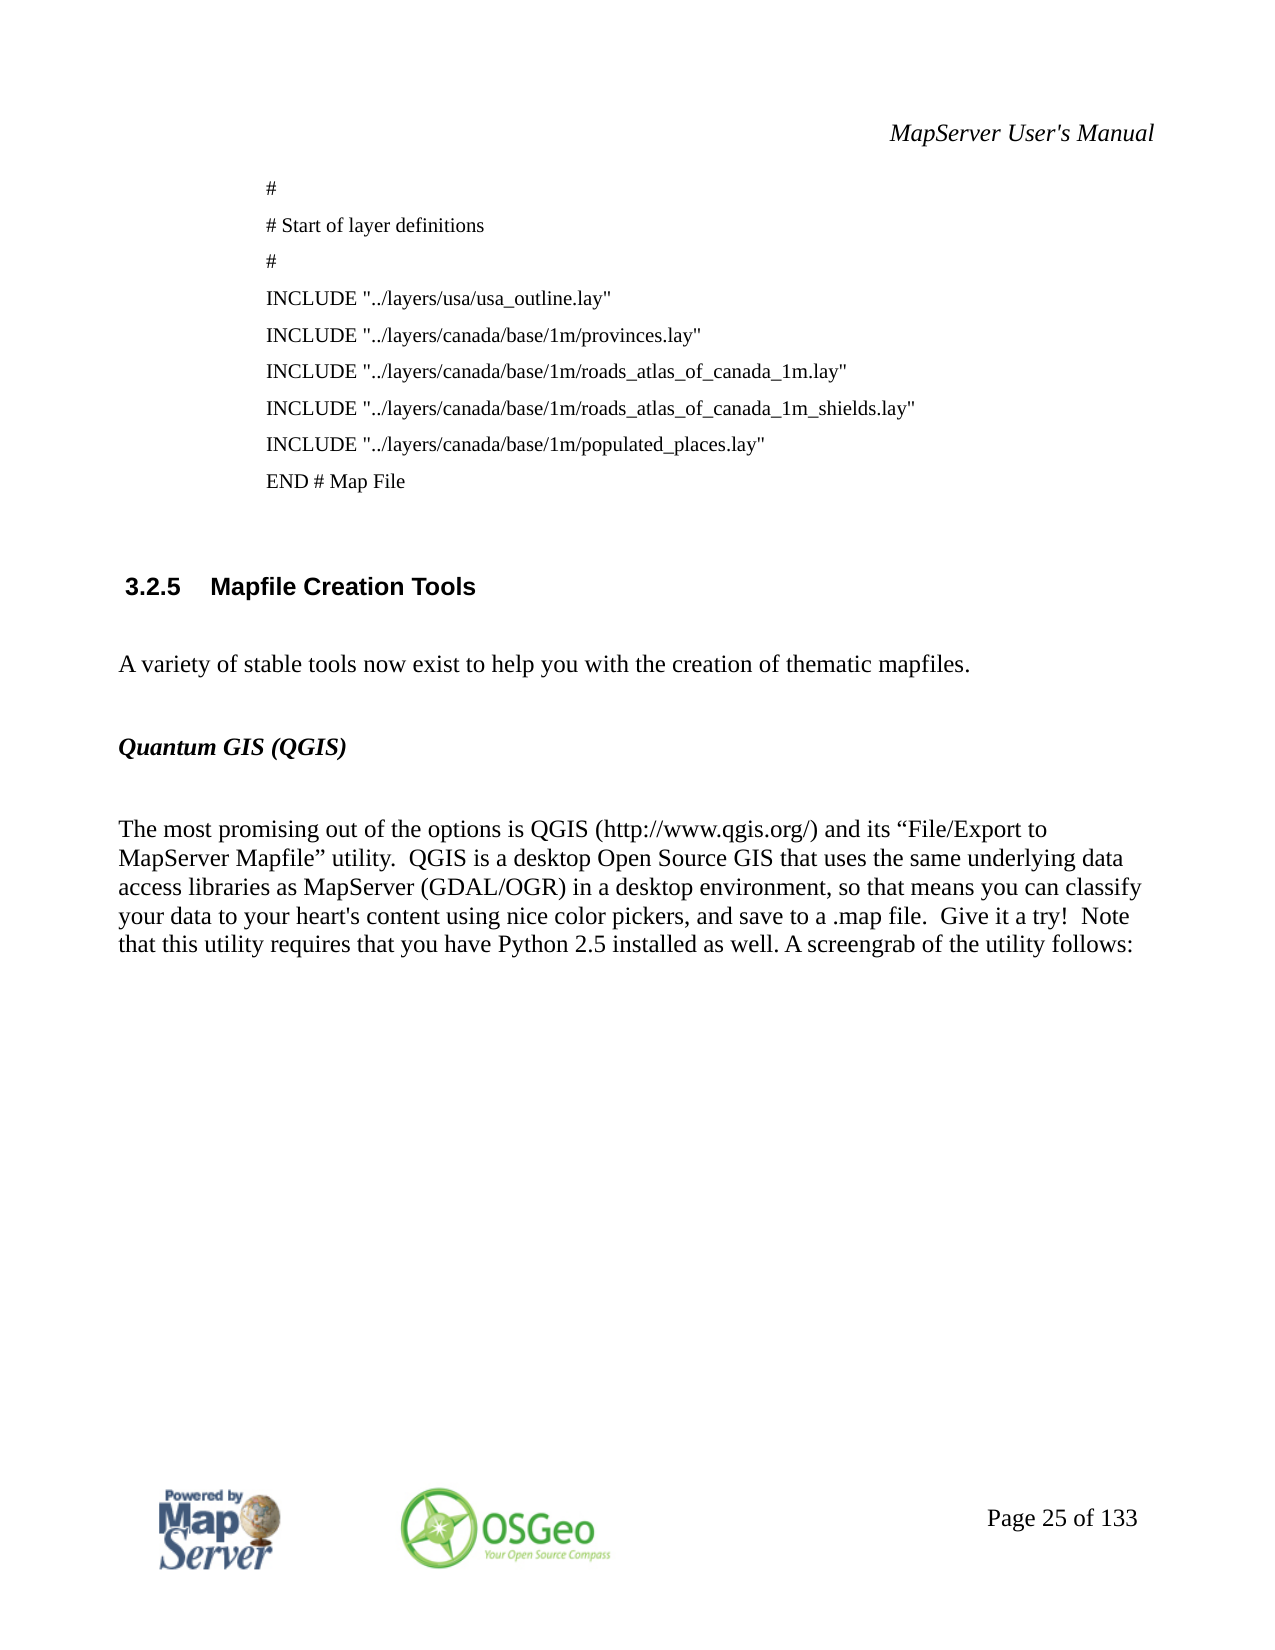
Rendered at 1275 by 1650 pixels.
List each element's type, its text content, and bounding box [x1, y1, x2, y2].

text INCLUDE "../layers/usa/usa_outline.lay" [118, 213, 1157, 237]
text INCLUDE "../layers/canada/base/1m/roads_atlas_of_canada_1m_shields.lay" [118, 323, 1157, 347]
text INCLUDE "../layers/canada/base/1m/populated_places.lay" [118, 359, 1157, 383]
picture [158, 1489, 283, 1571]
text INCLUDE "../layers/canada/base/1m/provinces.lay" [118, 249, 1157, 273]
text Quantum GIS (QGIS) [118, 621, 1157, 650]
text # [118, 176, 1157, 200]
text INCLUDE "../layers/canada/base/1m/roads_atlas_of_canada_1m.lay" [118, 286, 1157, 310]
subtitle Mapfile Creation Tools [118, 473, 1157, 502]
text The most promising out of the options is QGIS (http://www.qgis.org/) and its “File/Export to MapServer Mapfile” utility. QGIS is a desktop Open Source GIS that uses the same underlying data access libraries as MapServer (GDAL/OGR) in a desktop environment, so that means you can classify your data to your heart's content using nice color pickers, and save to a .map file. Give it a try! Note that this utility requires that you have Python 2.5 installed as well. A screengrab of the utility follows: [118, 704, 1157, 848]
text END # Map File [118, 396, 1157, 420]
text A variety of stable tools now exist to help you with the creation of thematic mapfiles. [118, 539, 1157, 568]
picture [377, 1473, 624, 1589]
